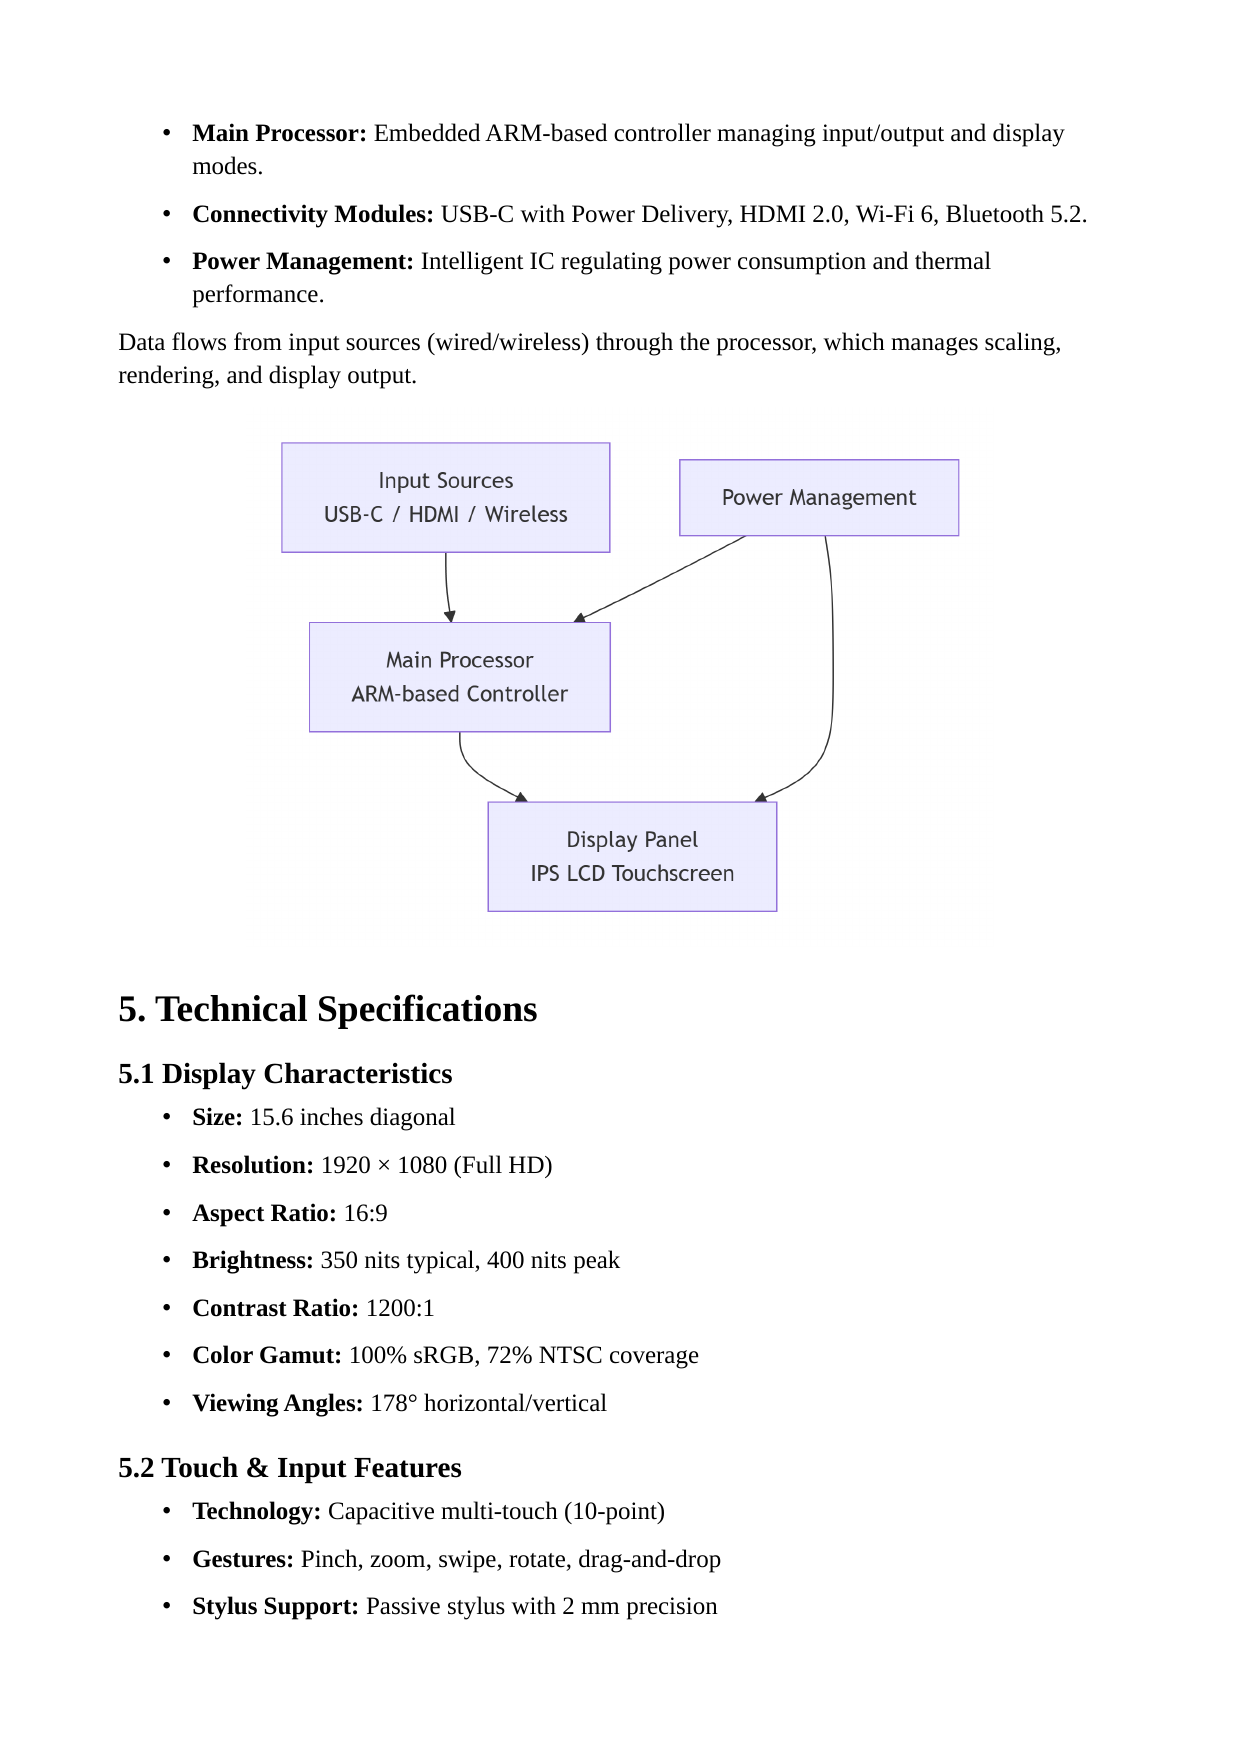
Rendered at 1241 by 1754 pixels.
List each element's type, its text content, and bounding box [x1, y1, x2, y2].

list Brightness: 350 nits typical, 400 nits peak [162, 1245, 1122, 1274]
list Power Management: Intelligent IC regulating power consumption and thermal performance. [162, 246, 1122, 308]
list Aspect Ratio: 16:9 [162, 1198, 1122, 1226]
list Contrast Ratio: 1200:1 [162, 1293, 1122, 1322]
list Color Gamut: 100% sRGB, 72% NTSC coverage [162, 1340, 1122, 1369]
subtitle 5. Technical Specifications [118, 986, 1122, 1029]
picture [246, 407, 994, 947]
list Viewing Angles: 178° horizontal/vertical [162, 1388, 1122, 1417]
list Resolution: 1920 × 1080 (Full HD) [162, 1150, 1122, 1179]
list Technology: Capacitive multi-touch (10-point) [162, 1496, 1122, 1525]
list Size: 15.6 inches diagonal [162, 1102, 1122, 1131]
list Connectivity Modules: USB-C with Power Delivery, HDMI 2.0, Wi-Fi 6, Bluetooth 5.2. [162, 199, 1122, 227]
subtitle 5.1 Display Characteristics [118, 1056, 1122, 1090]
list Stylus Support: Passive stylus with 2 mm precision [162, 1591, 1122, 1620]
list Gestures: Pinch, zoom, swipe, rotate, drag-and-drop [162, 1544, 1122, 1573]
subtitle 5.2 Touch & Input Features [118, 1450, 1122, 1484]
list Main Processor: Embedded ARM-based controller managing input/output and display modes. [162, 118, 1122, 180]
text Data flows from input sources (wired/wireless) through the processor, which manages scaling, rendering, and display output. [118, 327, 1122, 389]
